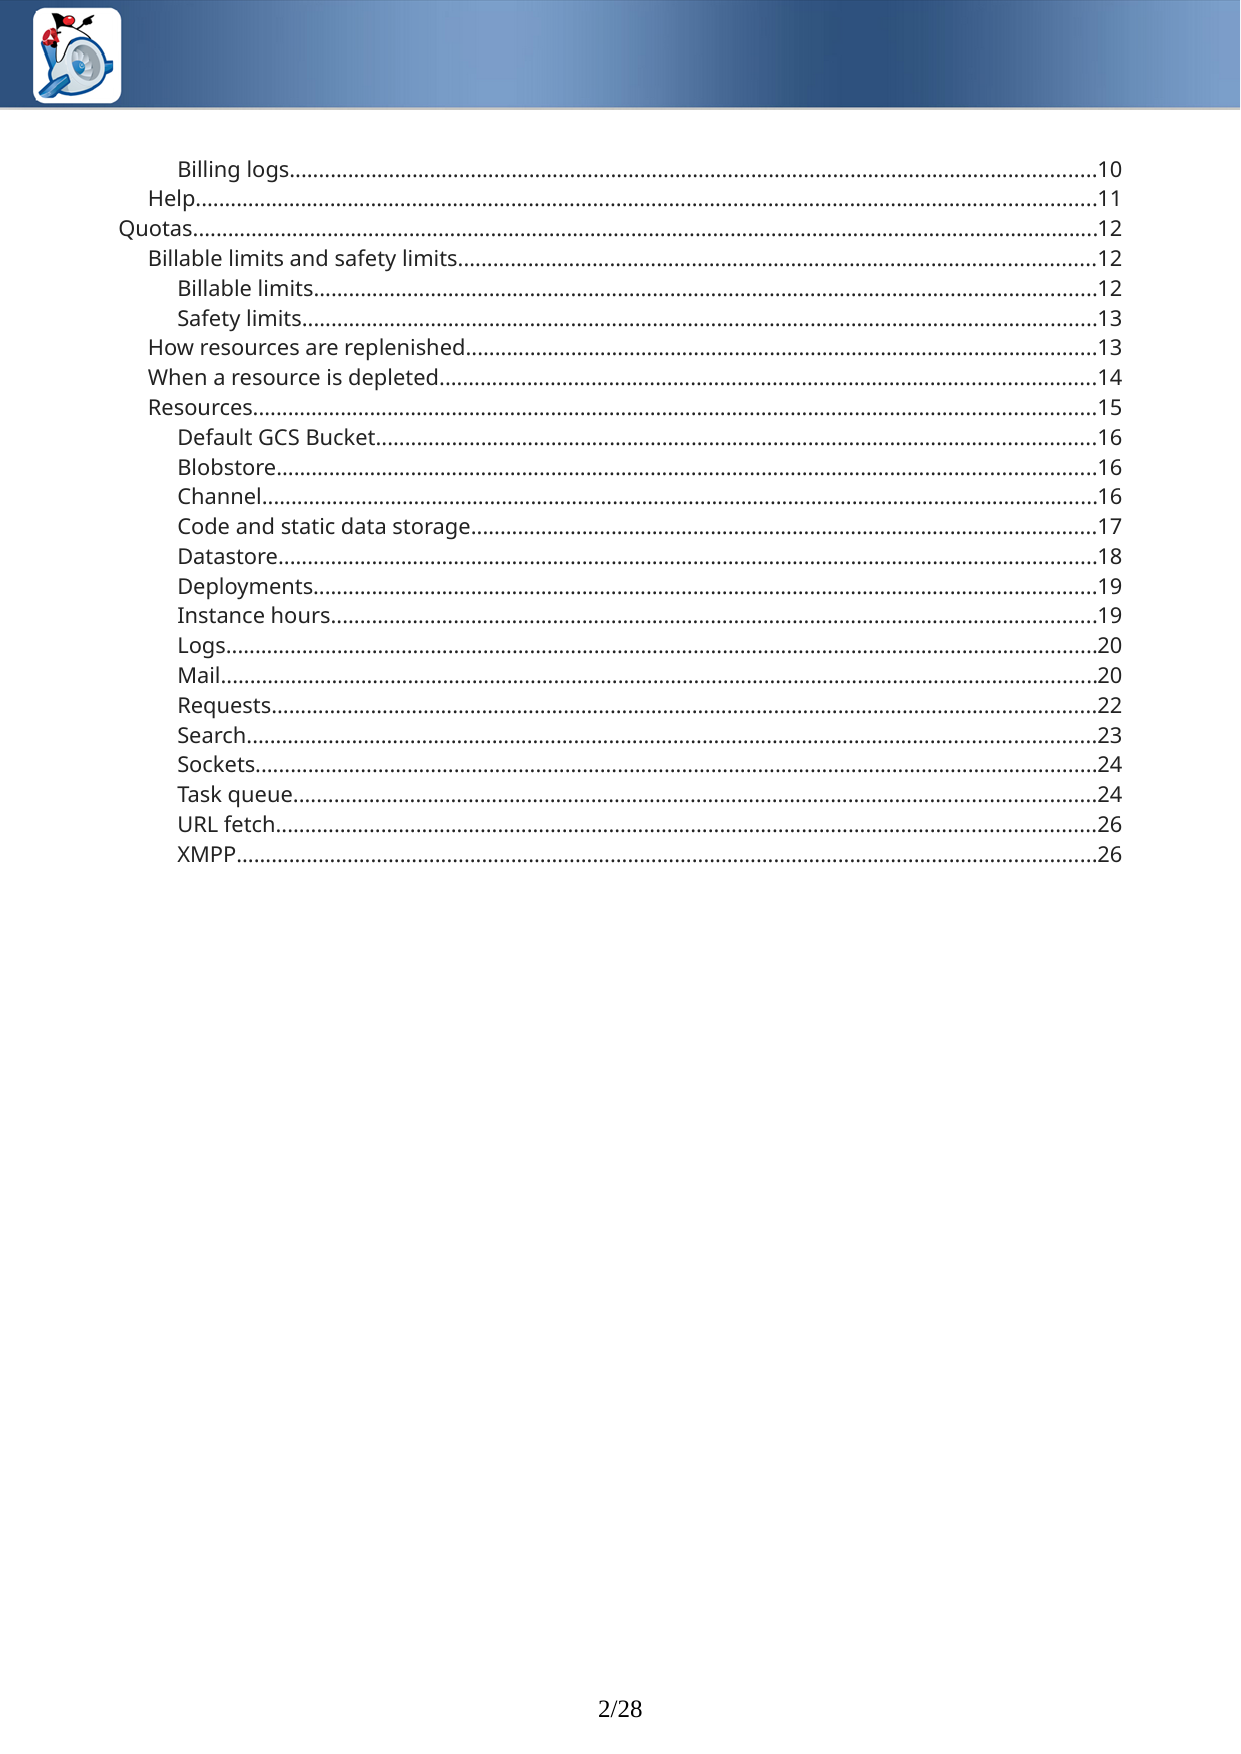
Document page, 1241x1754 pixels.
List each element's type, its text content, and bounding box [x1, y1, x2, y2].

text Logs 20 [177, 630, 1122, 660]
text Quotas 12 [118, 213, 1122, 243]
text Help 11 [148, 183, 1122, 213]
text Default GCS Bucket 16 [177, 422, 1122, 451]
text URL fetch 26 [177, 809, 1122, 839]
text Channel 16 [177, 481, 1122, 511]
text Safety limits 13 [177, 302, 1122, 332]
text XMPP 26 [177, 839, 1122, 868]
text Search 23 [177, 719, 1122, 749]
text Resources 15 [148, 392, 1122, 422]
text Mail 20 [177, 660, 1122, 690]
text Deployments 19 [177, 571, 1122, 600]
text Requests 22 [177, 690, 1122, 719]
text Task queue 24 [177, 779, 1122, 809]
text When a resource is depleted 14 [148, 362, 1122, 392]
text Code and static data storage 17 [177, 511, 1122, 541]
text Blobstore 16 [177, 451, 1122, 481]
text Sockets 24 [177, 749, 1122, 779]
text Datastore 18 [177, 541, 1122, 571]
text Billable limits and safety limits 12 [148, 243, 1122, 273]
text Billable limits 12 [177, 273, 1122, 302]
text Instance hours 19 [177, 600, 1122, 630]
picture [0, 0, 1241, 110]
text How resources are replenished 13 [148, 332, 1122, 362]
text Billing logs 10 [177, 153, 1122, 183]
